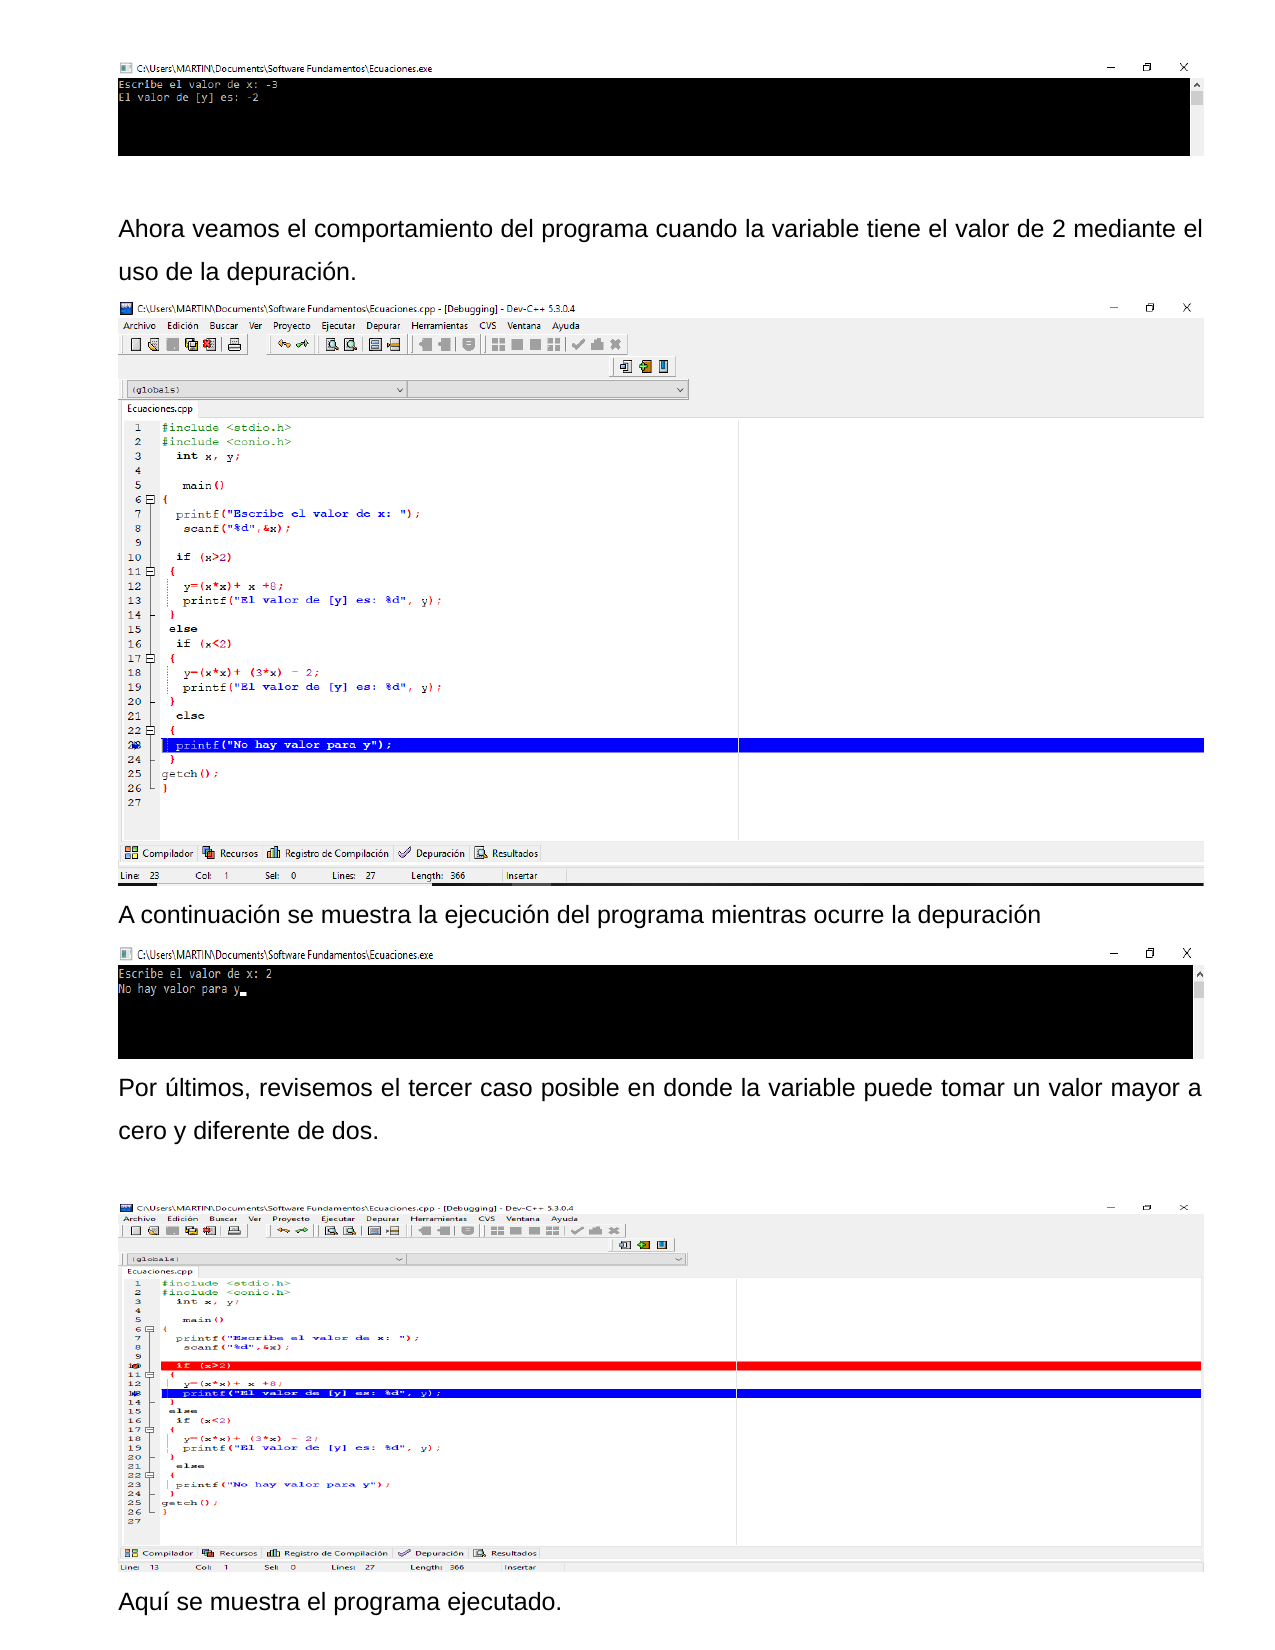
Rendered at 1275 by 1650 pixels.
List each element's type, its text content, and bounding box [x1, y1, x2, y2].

text A continuación se muestra la ejecución del programa mientras ocurre la depuración [118, 900, 1205, 929]
text Aquí se muestra el programa ejecutado. [118, 1586, 1205, 1615]
text Por últimos, revisemos el tercer caso posible en donde la variable puede tomar un valor mayor a cero y diferente de dos. [118, 1073, 1205, 1145]
text Ahora veamos el comportamiento del programa cuando la variable tiene el valor de 2 mediante el uso de la depuración. [118, 213, 1205, 285]
